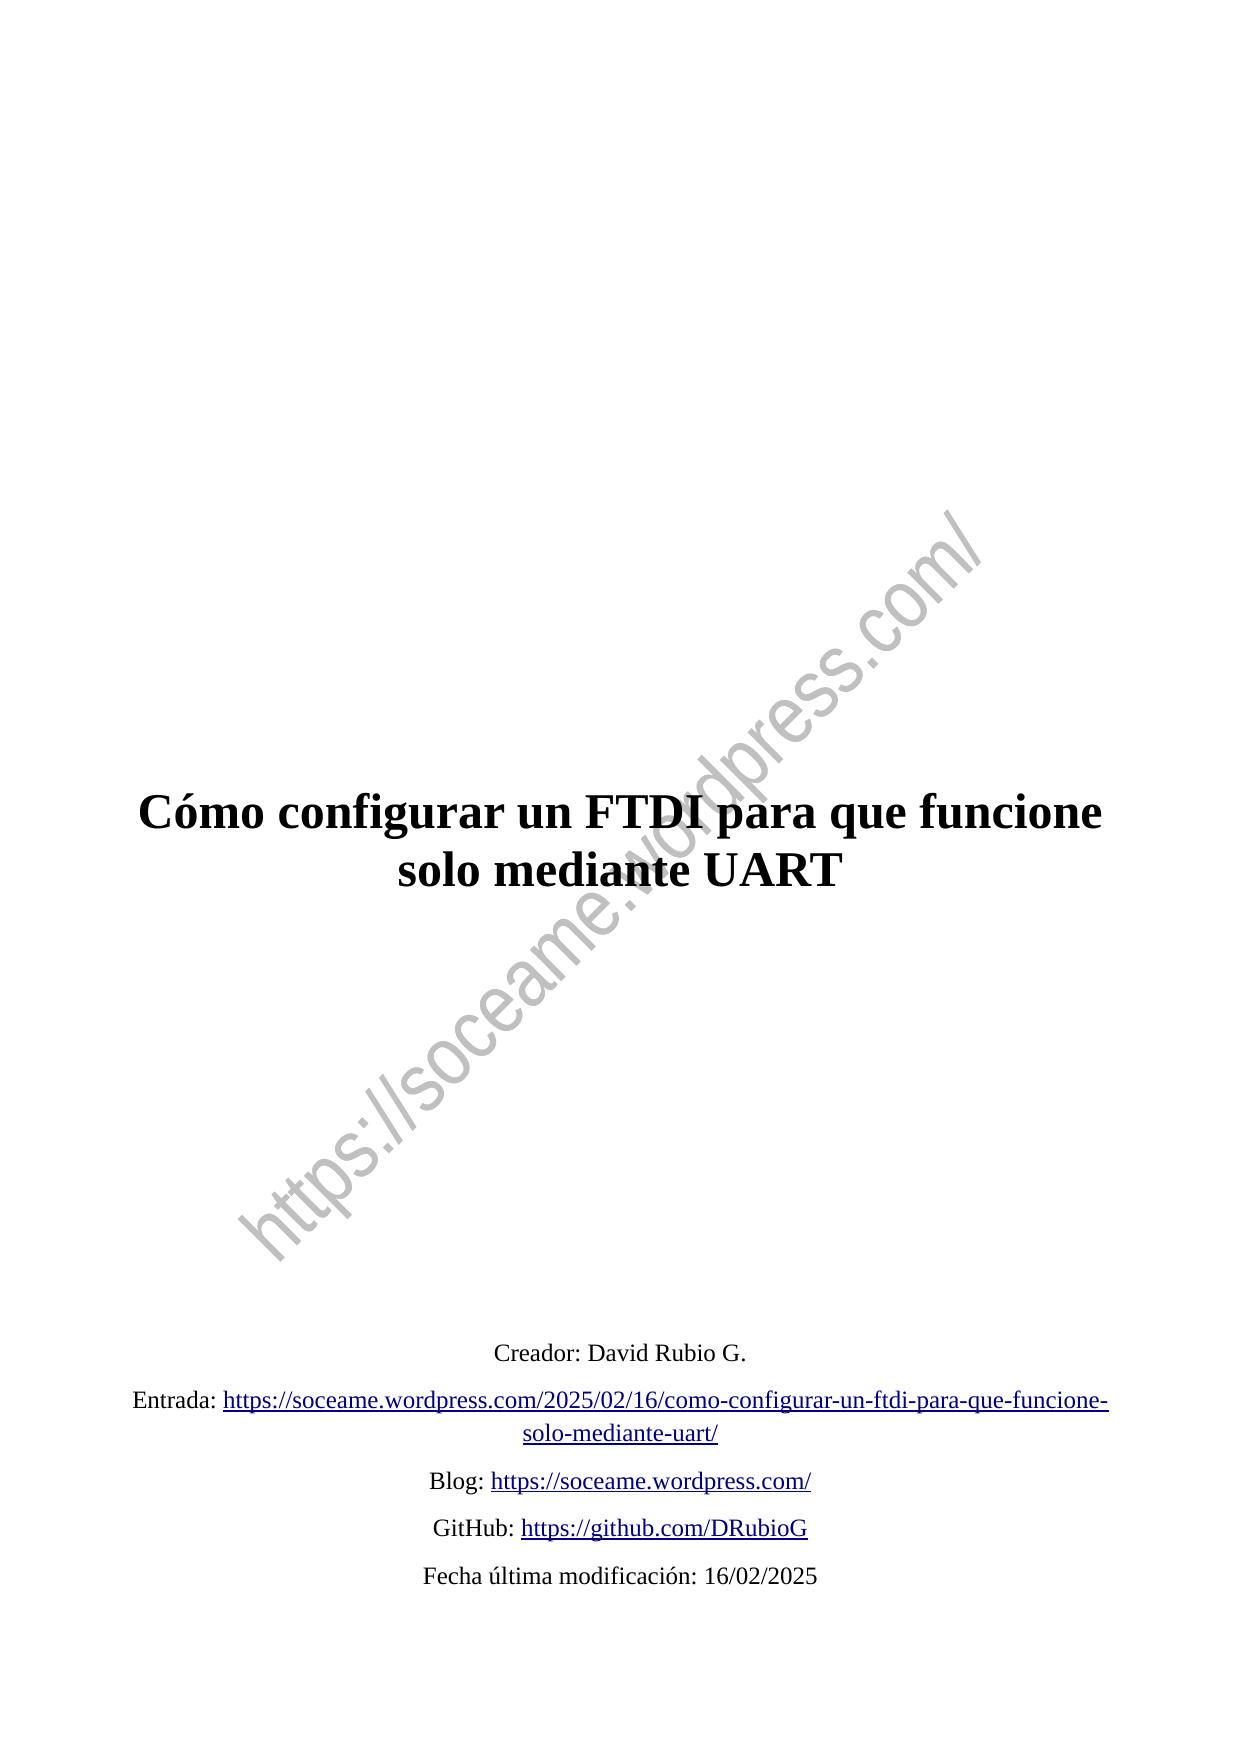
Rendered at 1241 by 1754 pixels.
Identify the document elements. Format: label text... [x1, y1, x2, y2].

subtitle Cómo configurar un FTDI para que funcione solo mediante UART [118, 782, 1122, 897]
text GitHub: https://github.com/DRubioG [118, 1513, 1122, 1542]
text Blog: https://soceame.wordpress.com/ [118, 1466, 1122, 1495]
text Creador: David Rubio G. [118, 1338, 1122, 1366]
text Fecha última modificación: 16/02/2025 [118, 1561, 1122, 1590]
text Entrada: https://soceame.wordpress.com/2025/02/16/como-configurar-un-ftdi-para-que-funcione-solo-mediante-uart/ [118, 1385, 1122, 1447]
